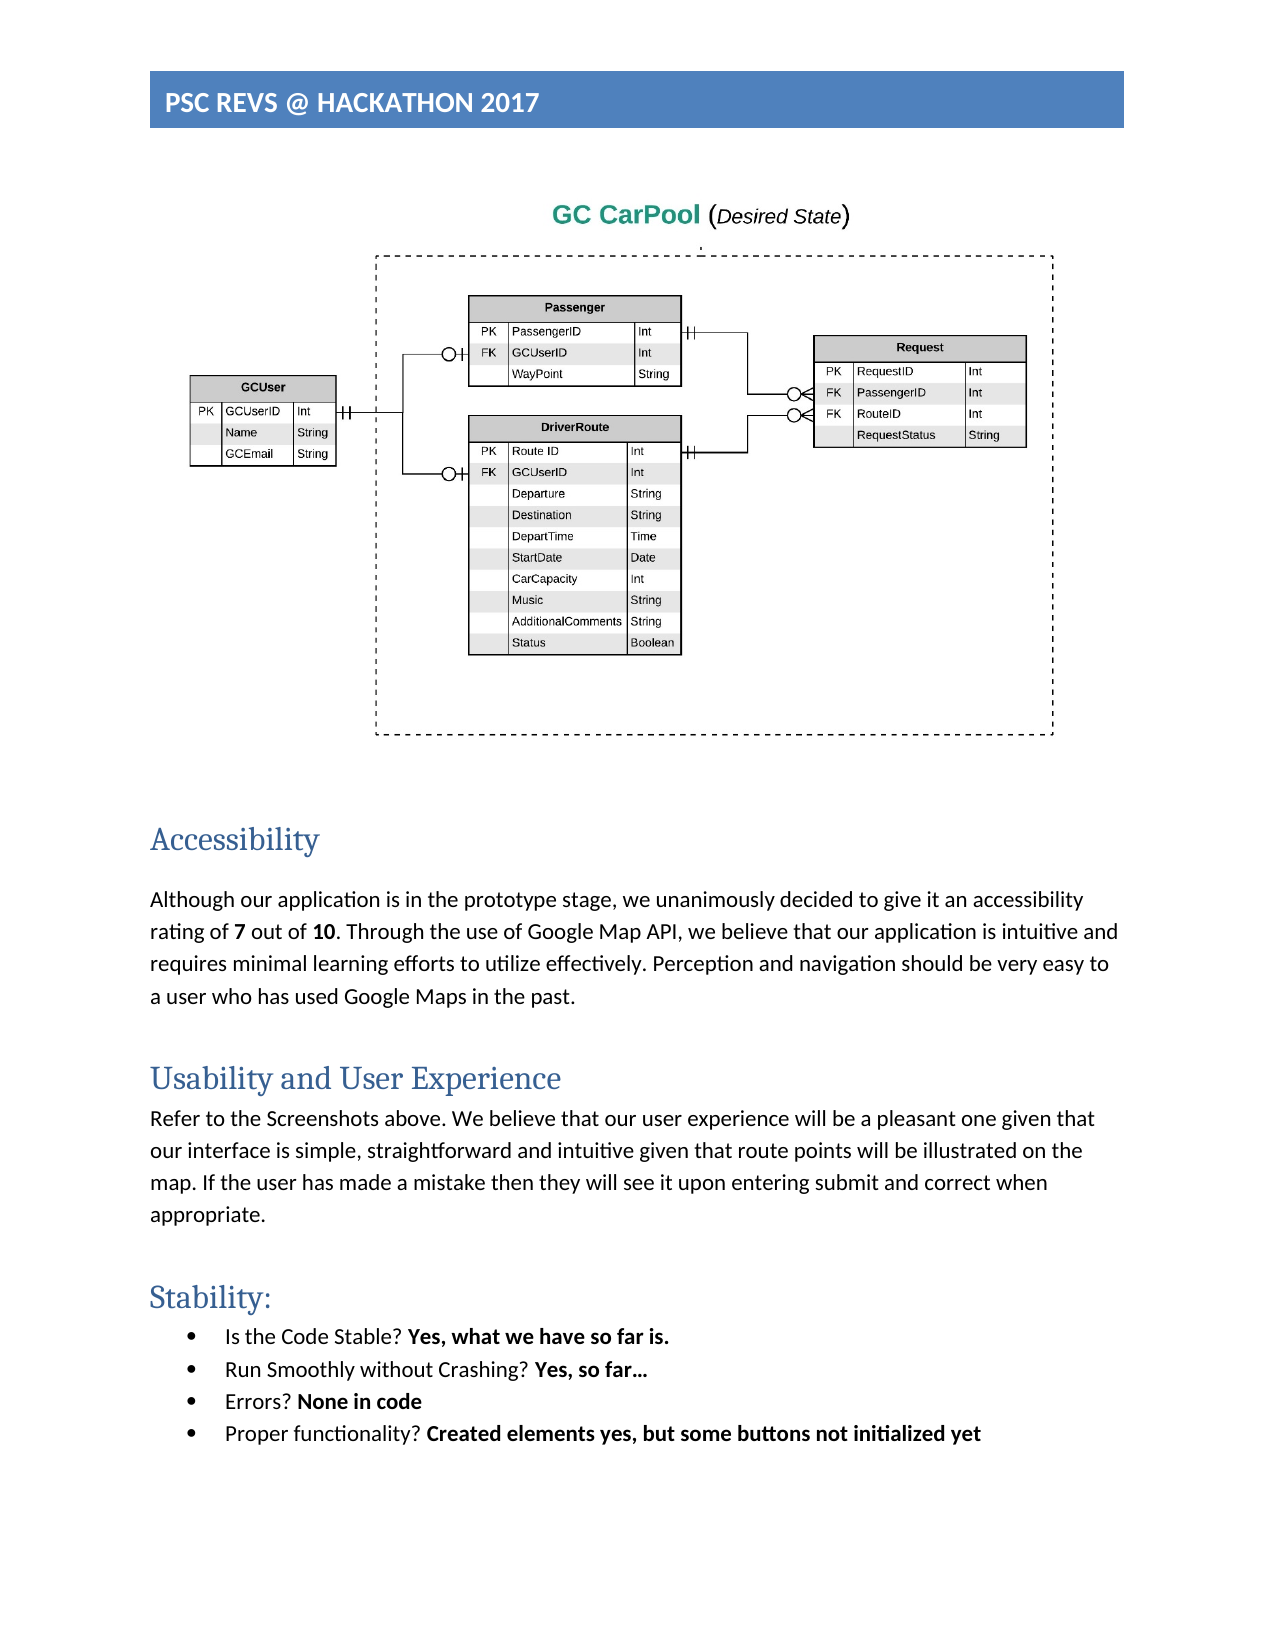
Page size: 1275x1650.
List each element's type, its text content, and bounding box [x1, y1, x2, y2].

list Run Smoothly without Crashing? Yes, so far… [187, 1355, 1125, 1383]
list Proper functionality? Created elements yes, but some buttons not initialized yet [187, 1419, 1125, 1447]
subtitle Stability: [150, 1278, 1125, 1317]
list Errors? None in code [187, 1387, 1125, 1415]
text Refer to the Screenshots above. We believe that our user experience will be a pleasant one given that our interface is simple, straightforward and intuitive given that route points will be illustrated on the map. If the user has made a mistake then they will see it upon entering submit and correct when appropriate. [150, 1104, 1125, 1228]
text Although our application is in the prototype stage, we unanimously decided to give it an accessibility rating of 7 out of 10. Through the use of Google Map API, we believe that our application is intuitive and requires minimal learning efforts to utilize effectively. Perception and navigation should be very easy to a user who has used Google Maps in the past. [150, 885, 1125, 1010]
list Is the Code Stable? Yes, what we have so far is. [187, 1322, 1125, 1351]
subtitle Accessibility [150, 820, 1125, 859]
subtitle Usability and User Experience [150, 1060, 1125, 1098]
